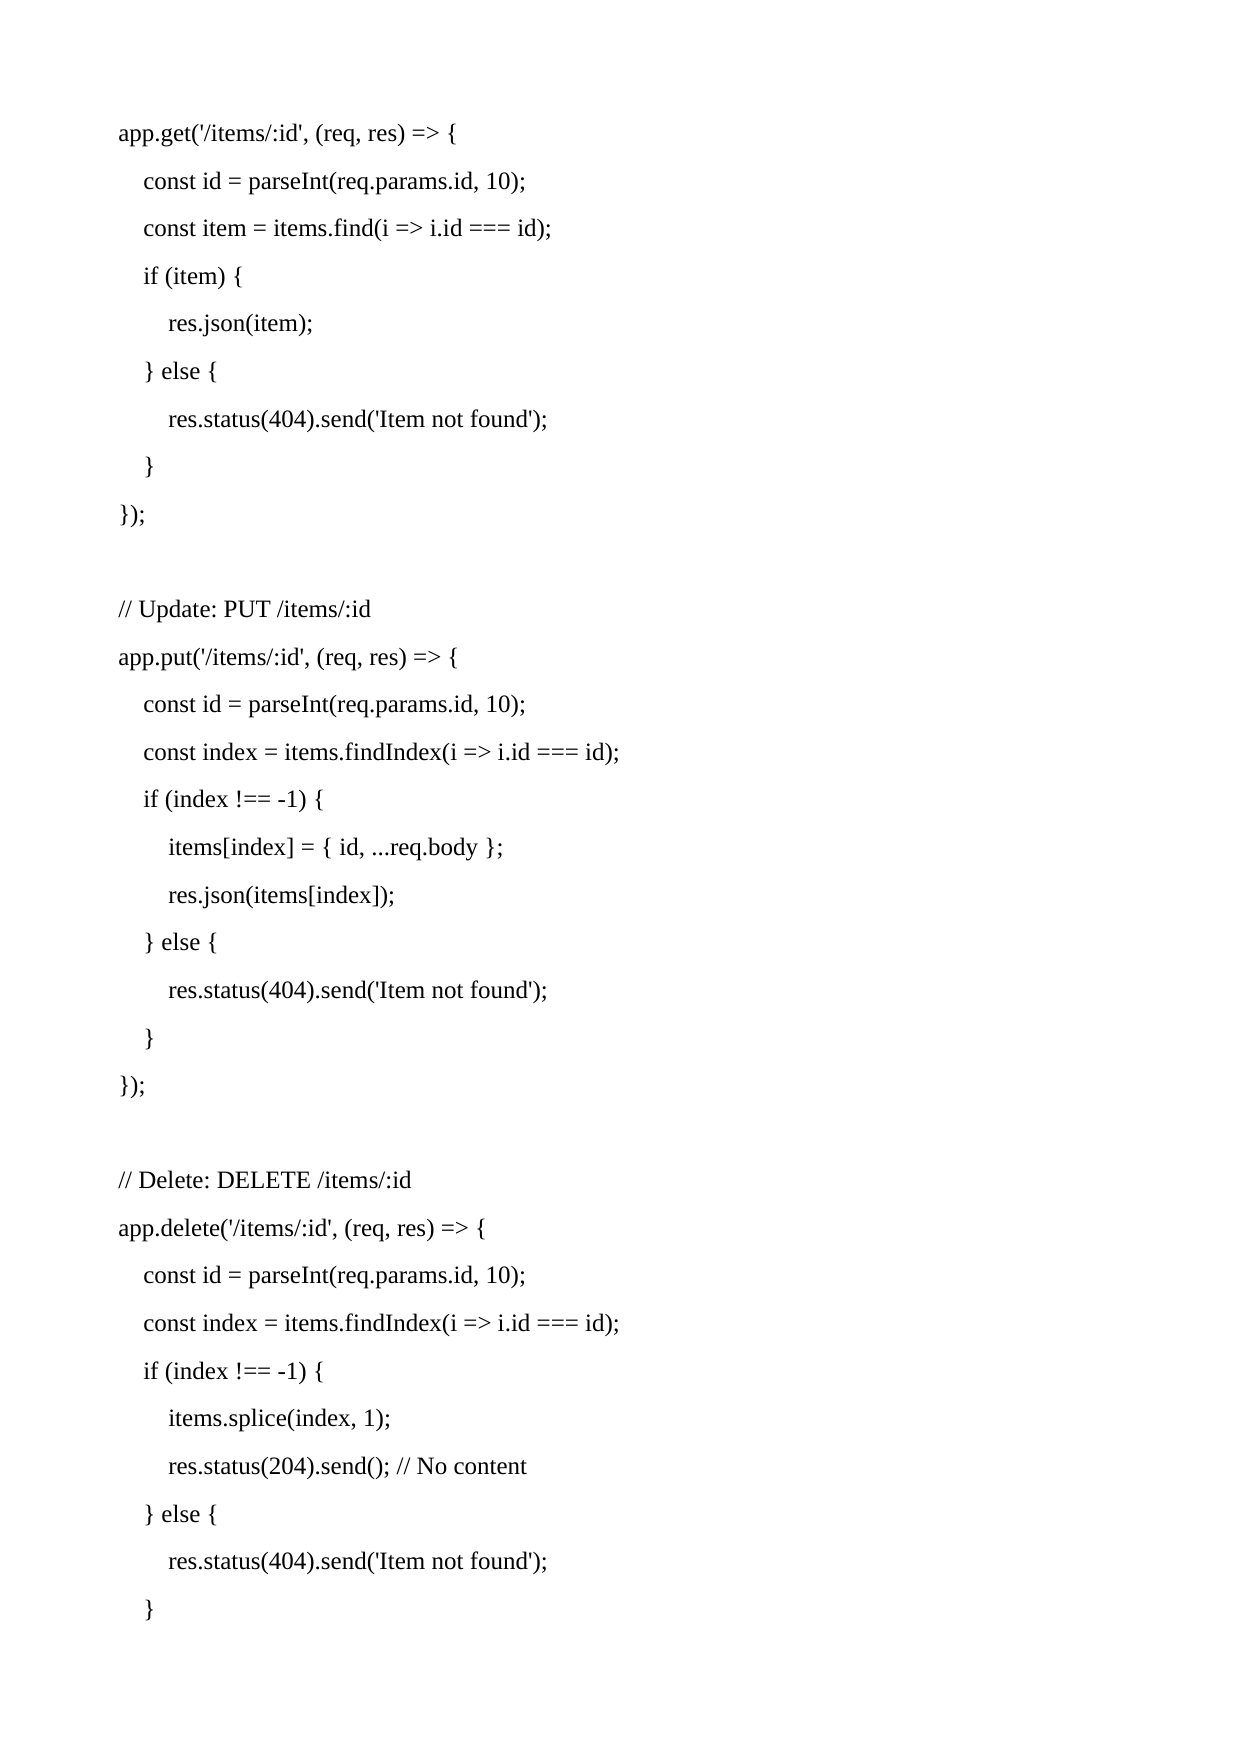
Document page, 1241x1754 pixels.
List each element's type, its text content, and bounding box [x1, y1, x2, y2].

text if (item) { [118, 261, 1122, 290]
text app.put('/items/:id', (req, res) => { [118, 642, 1122, 671]
text const index = items.findIndex(i => i.id === id); [118, 1308, 1122, 1337]
text res.status(404).send('Item not found'); [118, 975, 1122, 1004]
text res.json(items[index]); [118, 880, 1122, 908]
text const id = parseInt(req.params.id, 10); [118, 689, 1122, 718]
text const id = parseInt(req.params.id, 10); [118, 166, 1122, 194]
text } [118, 1023, 1122, 1051]
text }); [118, 1070, 1122, 1099]
text } [118, 451, 1122, 480]
text if (index !== -1) { [118, 784, 1122, 813]
text // Update: PUT /items/:id [118, 594, 1122, 623]
text } else { [118, 927, 1122, 956]
text } [118, 1594, 1122, 1623]
text const item = items.find(i => i.id === id); [118, 213, 1122, 242]
text } else { [118, 356, 1122, 385]
text items.splice(index, 1); [118, 1403, 1122, 1432]
text // Delete: DELETE /items/:id [118, 1165, 1122, 1194]
text res.status(404).send('Item not found'); [118, 1546, 1122, 1575]
text const id = parseInt(req.params.id, 10); [118, 1261, 1122, 1289]
text res.status(404).send('Item not found'); [118, 404, 1122, 432]
text }); [118, 499, 1122, 528]
text } else { [118, 1499, 1122, 1527]
text if (index !== -1) { [118, 1356, 1122, 1384]
text res.json(item); [118, 308, 1122, 337]
text app.get('/items/:id', (req, res) => { [118, 118, 1122, 147]
text items[index] = { id, ...req.body }; [118, 832, 1122, 861]
text const index = items.findIndex(i => i.id === id); [118, 737, 1122, 766]
text app.delete('/items/:id', (req, res) => { [118, 1213, 1122, 1242]
text res.status(204).send(); // No content [118, 1451, 1122, 1480]
